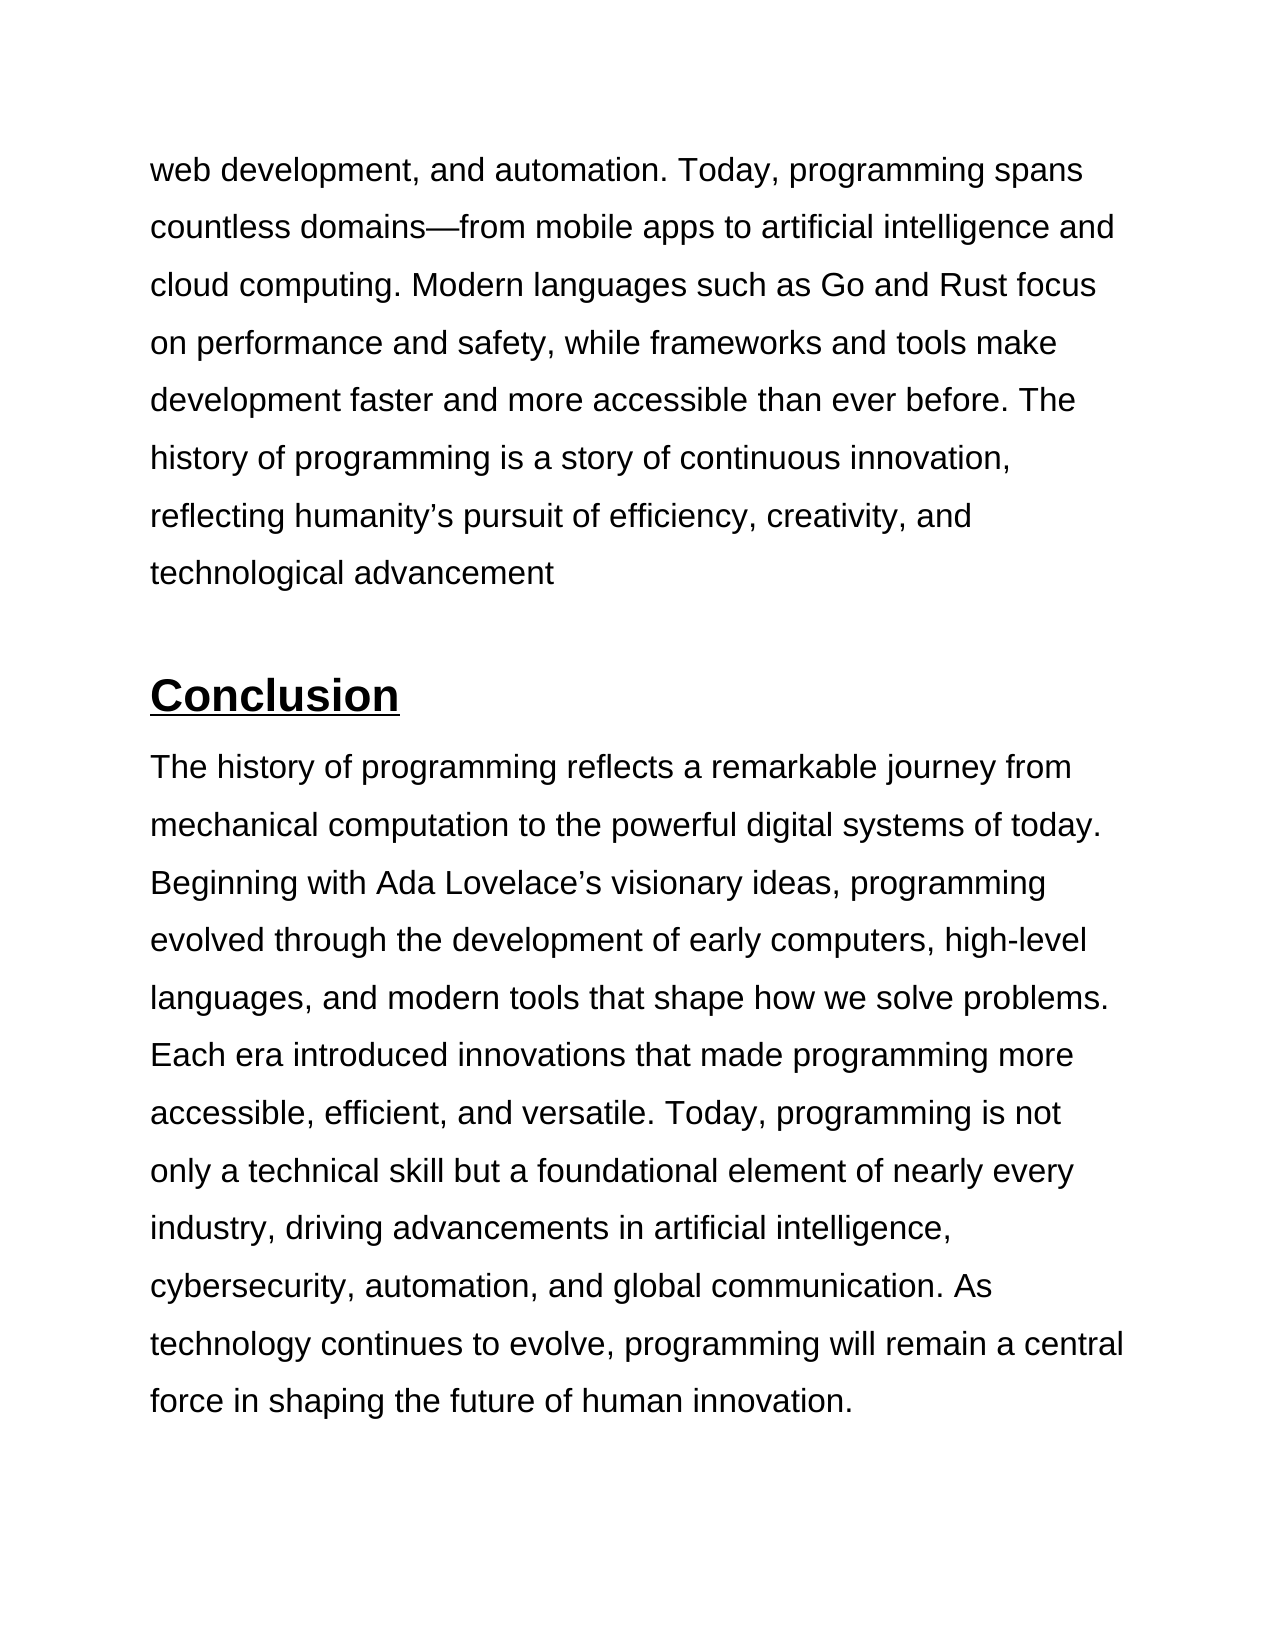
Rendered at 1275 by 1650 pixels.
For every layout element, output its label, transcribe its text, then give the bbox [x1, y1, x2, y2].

text web development, and automation. Today, programming spans countless domains—from mobile apps to artificial intelligence and cloud computing. Modern languages such as Go and Rust focus on performance and safety, while frameworks and tools make development faster and more accessible than ever before. The history of programming is a story of continuous innovation, reflecting humanity’s pursuit of efficiency, creativity, and technological advancement [150, 150, 1125, 592]
text The history of programming reflects a remarkable journey from mechanical computation to the powerful digital systems of today. Beginning with Ada Lovelace’s visionary ideas, programming evolved through the development of early computers, high-level languages, and modern tools that shape how we solve problems. Each era introduced innovations that made programming more accessible, efficient, and versatile. Today, programming is not only a technical skill but a foundational element of nearly every industry, driving advancements in artificial intelligence, cybersecurity, automation, and global communication. As technology continues to evolve, programming will remain a central force in shaping the future of human innovation. [150, 747, 1125, 1419]
text Conclusion [150, 668, 1125, 721]
